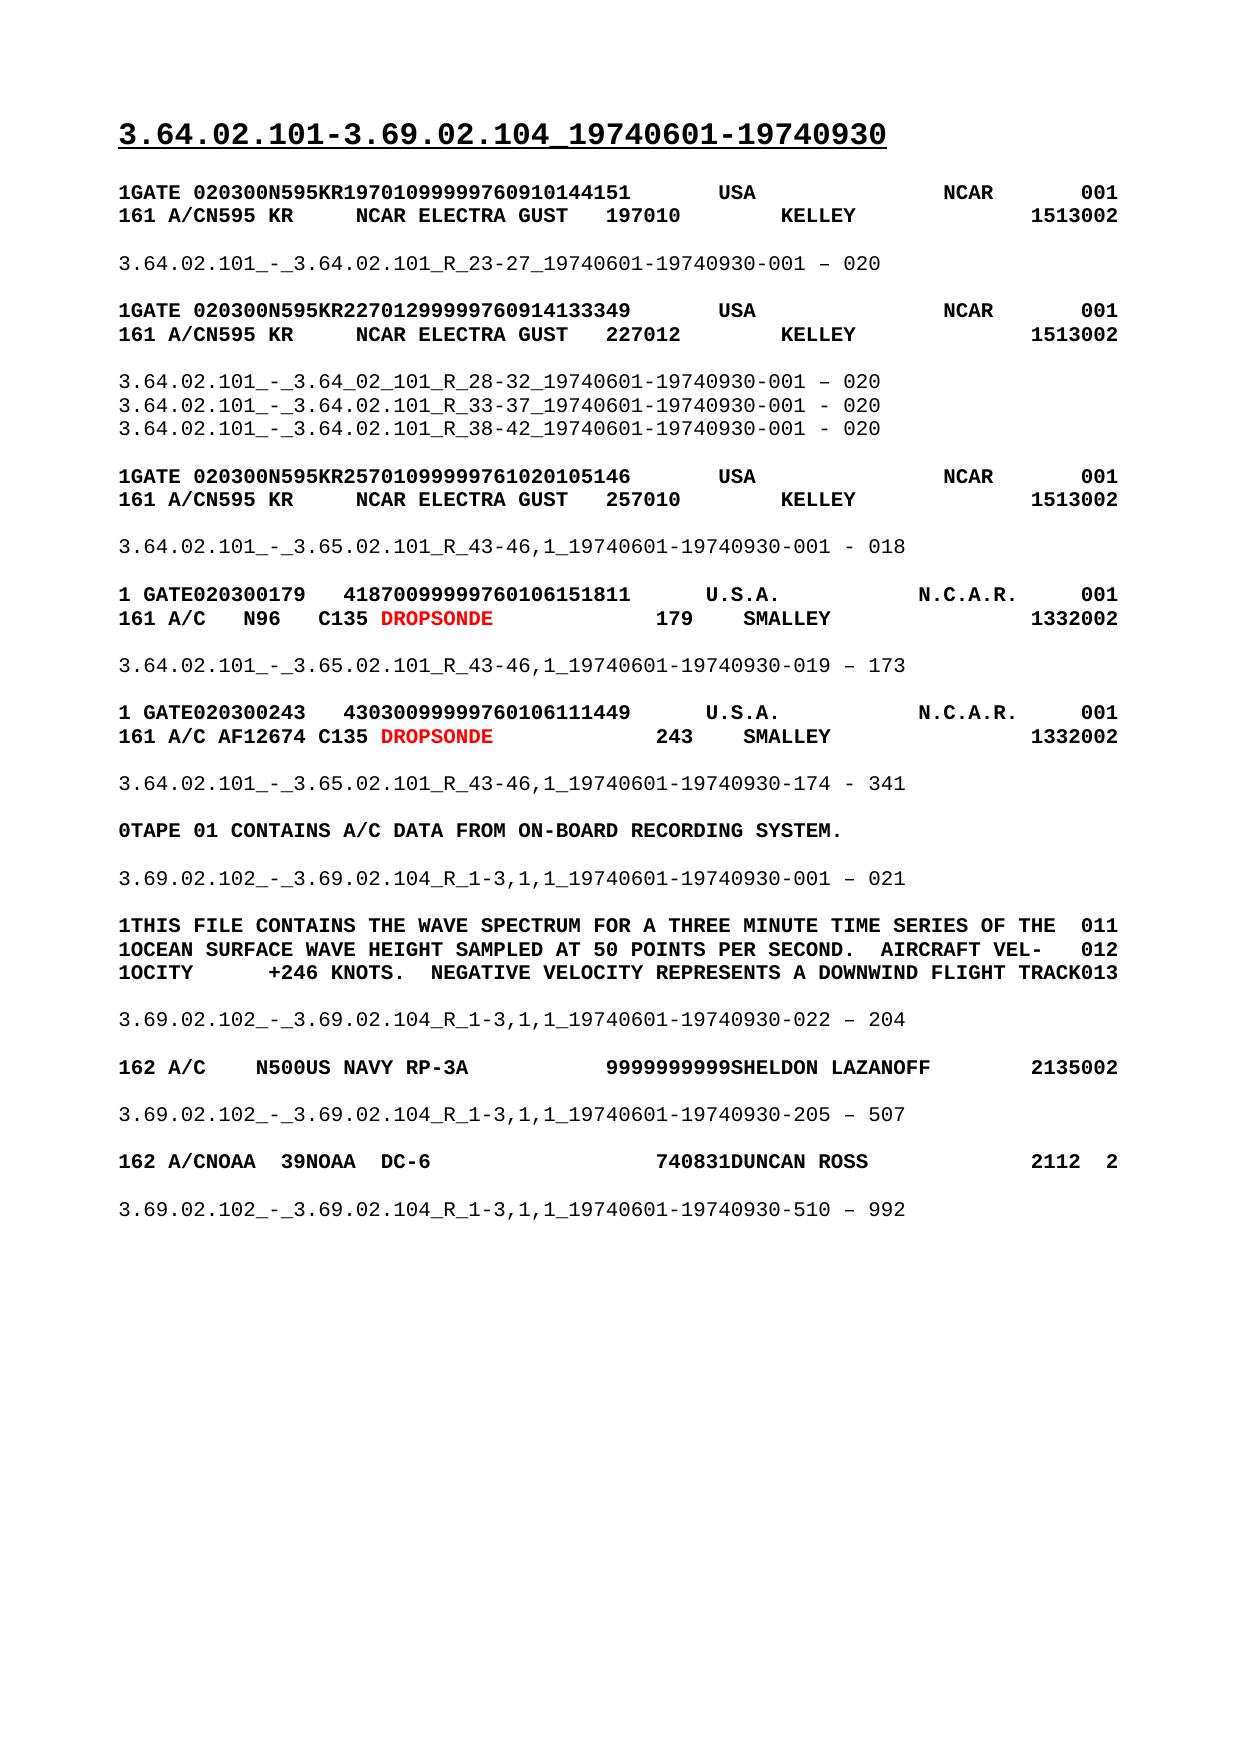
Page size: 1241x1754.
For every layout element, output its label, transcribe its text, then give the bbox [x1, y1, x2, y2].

text 3.64.02.101_-_3.65.02.101_R_43-46,1_19740601-19740930-174 - 341 [118, 773, 1122, 797]
text 161 A/CN595 KR NCAR ELECTRA GUST 197010 KELLEY 1513002 [118, 206, 1122, 229]
text 3.69.02.102_-_3.69.02.104_R_1-3,1,1_19740601-19740930-205 – 507 [118, 1104, 1122, 1128]
text 0TAPE 01 CONTAINS A/C DATA FROM ON-BOARD RECORDING SYSTEM. [118, 820, 1122, 844]
text 3.64.02.101_-_3.64.02.101_R_38-42_19740601-19740930-001 - 020 [118, 418, 1122, 442]
text 1THIS FILE CONTAINS THE WAVE SPECTRUM FOR A THREE MINUTE TIME SERIES OF THE 011 [118, 915, 1122, 938]
text 161 A/C AF12674 C135 DROPSONDE 243 SMALLEY 1332002 [118, 726, 1122, 749]
text 3.64.02.101_-_3.65.02.101_R_43-46,1_19740601-19740930-001 - 018 [118, 537, 1122, 560]
text 3.64.02.101-3.69.02.104_19740601-19740930 [118, 118, 1122, 153]
text 3.69.02.102_-_3.69.02.104_R_1-3,1,1_19740601-19740930-022 – 204 [118, 1009, 1122, 1033]
text 161 A/CN595 KR NCAR ELECTRA GUST 227012 KELLEY 1513002 [118, 324, 1122, 347]
text 1GATE 020300N595KR22701299999760914133349 USA NCAR 001 [118, 300, 1122, 324]
text 162 A/C N500US NAVY RP-3A 9999999999SHELDON LAZANOFF 2135002 [118, 1057, 1122, 1080]
text 3.69.02.102_-_3.69.02.104_R_1-3,1,1_19740601-19740930-510 – 992 [118, 1199, 1122, 1222]
text 1GATE 020300N595KR19701099999760910144151 USA NCAR 001 [118, 182, 1122, 206]
text 1GATE 020300N595KR25701099999761020105146 USA NCAR 001 [118, 466, 1122, 489]
text 161 A/C N96 C135 DROPSONDE 179 SMALLEY 1332002 [118, 607, 1122, 631]
text 3.64.02.101_-_3.65.02.101_R_43-46,1_19740601-19740930-019 – 173 [118, 655, 1122, 678]
text 3.64.02.101_-_3.64.02.101_R_23-27_19740601-19740930-001 – 020 [118, 253, 1122, 276]
text 161 A/CN595 KR NCAR ELECTRA GUST 257010 KELLEY 1513002 [118, 489, 1122, 513]
text 1OCEAN SURFACE WAVE HEIGHT SAMPLED AT 50 POINTS PER SECOND. AIRCRAFT VEL- 012 [118, 938, 1122, 962]
text 1 GATE020300179 41870099999760106151811 U.S.A. N.C.A.R. 001 [118, 584, 1122, 607]
text 162 A/CNOAA 39NOAA DC-6 740831DUNCAN ROSS 2112 2 [118, 1151, 1122, 1175]
text 1OCITY +246 KNOTS. NEGATIVE VELOCITY REPRESENTS A DOWNWIND FLIGHT TRACK013 [118, 962, 1122, 986]
text 3.64.02.101_-_3.64_02_101_R_28-32_19740601-19740930-001 – 020 [118, 371, 1122, 395]
text 1 GATE020300243 43030099999760106111449 U.S.A. N.C.A.R. 001 [118, 702, 1122, 726]
text 3.64.02.101_-_3.64.02.101_R_33-37_19740601-19740930-001 - 020 [118, 395, 1122, 418]
text 3.69.02.102_-_3.69.02.104_R_1-3,1,1_19740601-19740930-001 – 021 [118, 868, 1122, 891]
